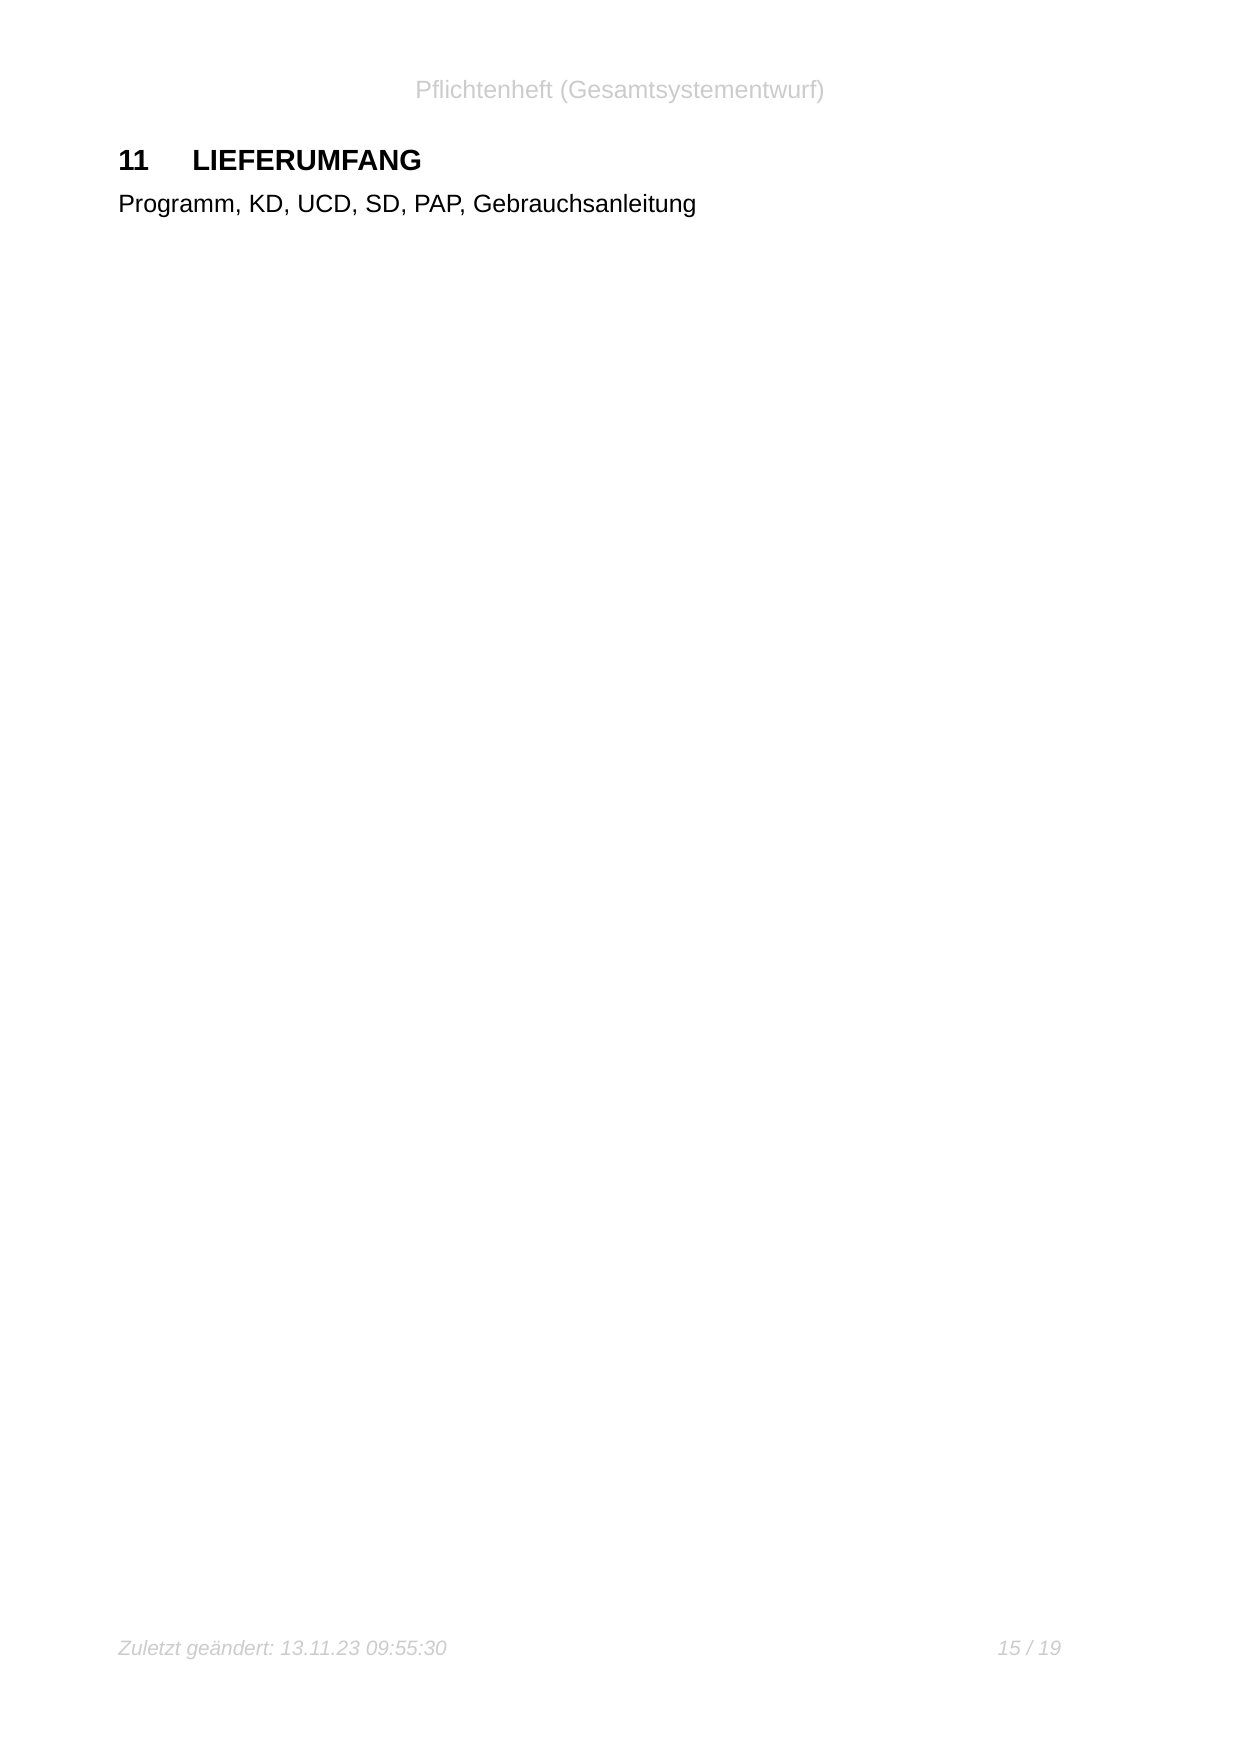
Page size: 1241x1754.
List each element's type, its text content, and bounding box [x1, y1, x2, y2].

text Programm, KD, UCD, SD, PAP, Gebrauchsanleitung [118, 189, 1122, 218]
subtitle Lieferumfang [118, 143, 1122, 177]
